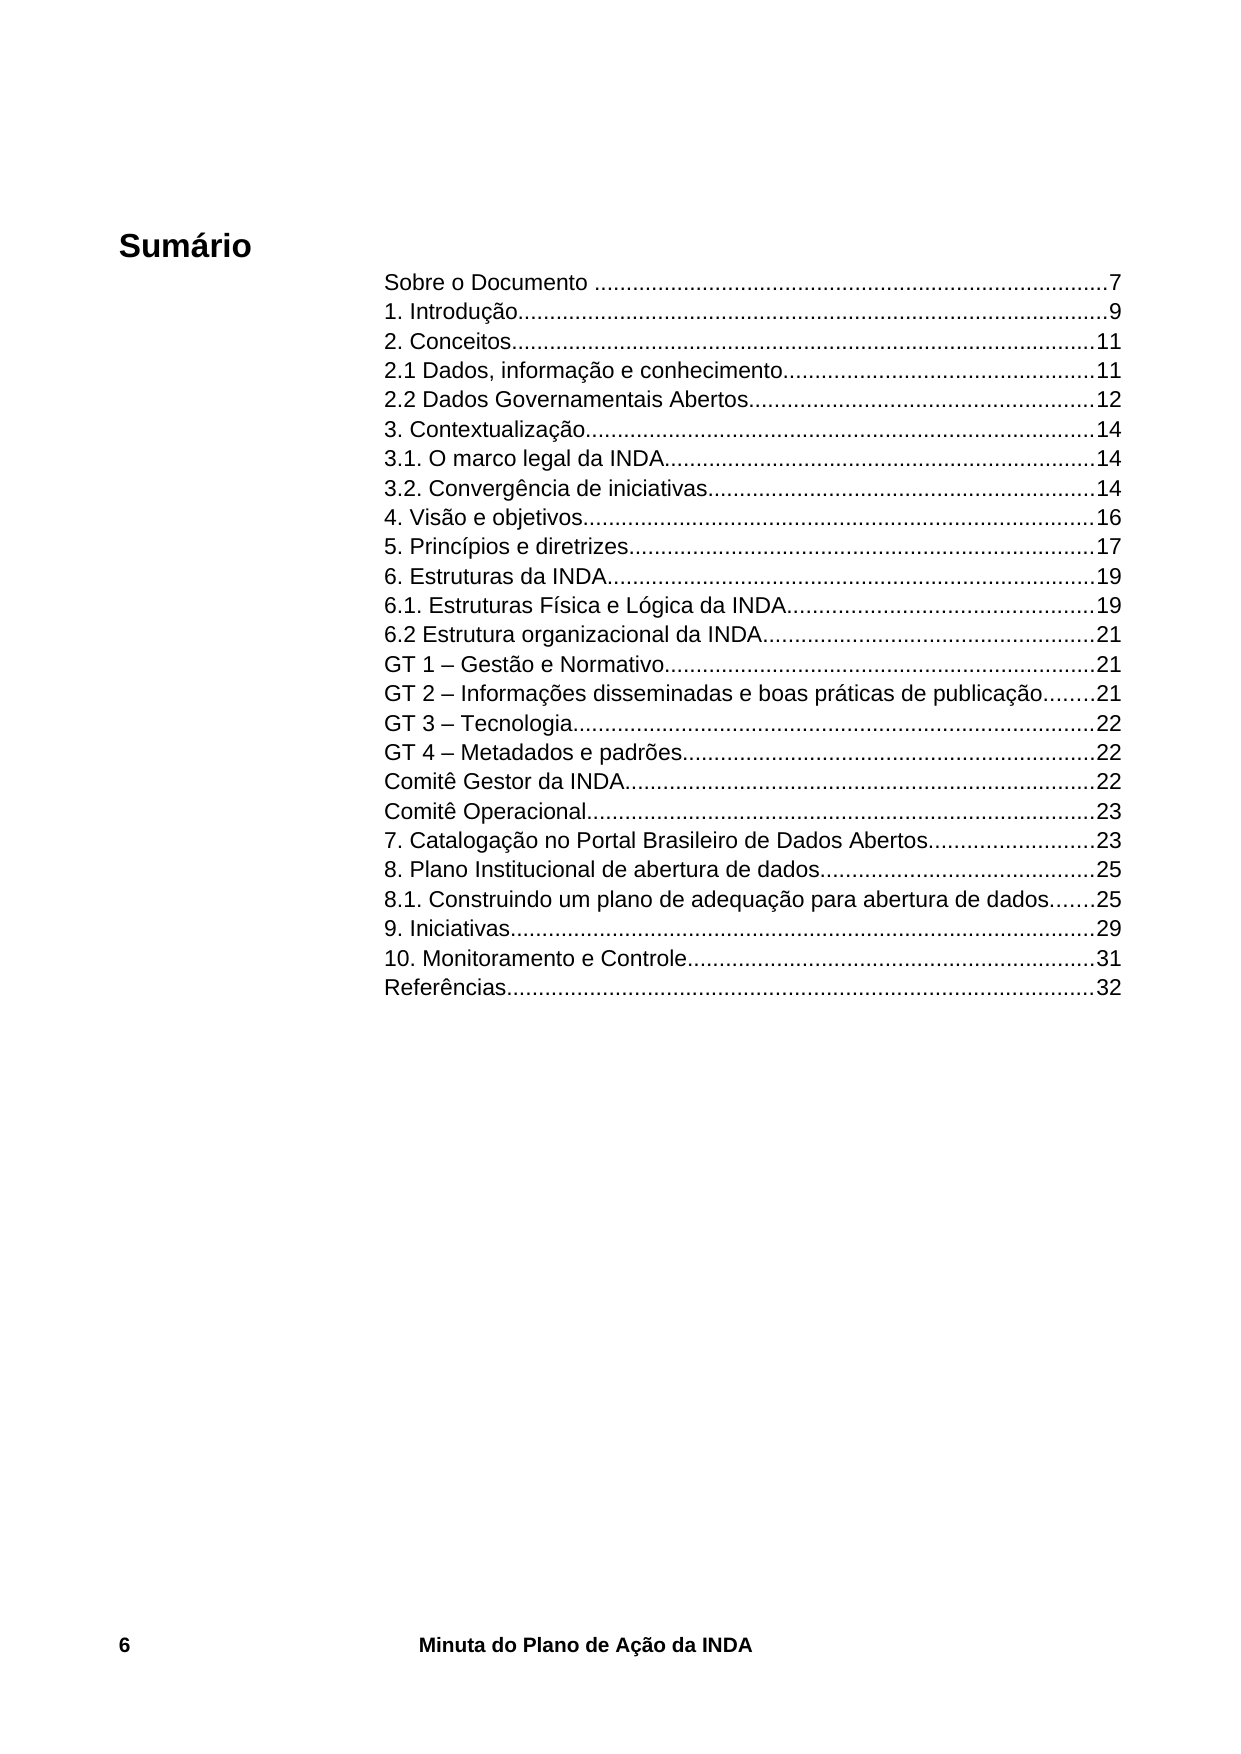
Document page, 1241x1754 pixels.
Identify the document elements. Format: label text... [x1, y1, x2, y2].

text 6. Estruturas da INDA 19 [384, 563, 1122, 589]
text 3.2. Convergência de iniciativas 14 [384, 475, 1122, 501]
text 1. Introdução 9 [384, 299, 1122, 325]
text GT 4 – Metadados e padrões 22 [384, 740, 1122, 765]
subtitle Sumário [118, 227, 1122, 264]
text Comitê Operacional 23 [384, 798, 1122, 824]
text 4. Visão e objetivos 16 [384, 505, 1122, 530]
text 6.2 Estrutura organizacional da INDA 21 [384, 622, 1122, 648]
text GT 3 – Tecnologia 22 [384, 710, 1122, 736]
text 6.1. Estruturas Física e Lógica da INDA 19 [384, 593, 1122, 618]
text 8. Plano Institucional de abertura de dados 25 [384, 857, 1122, 883]
text 2. Conceitos 11 [384, 328, 1122, 354]
text 2.1 Dados, informação e conhecimento 11 [384, 358, 1122, 383]
text Comitê Gestor da INDA 22 [384, 769, 1122, 795]
text 7. Catalogação no Portal Brasileiro de Dados Abertos 23 [384, 828, 1122, 853]
text 9. Iniciativas 29 [384, 916, 1122, 942]
text 2.2 Dados Governamentais Abertos 12 [384, 387, 1122, 413]
text 8.1. Construindo um plano de adequação para abertura de dados 25 [384, 887, 1122, 912]
text GT 2 – Informações disseminadas e boas práticas de publicação 21 [384, 681, 1122, 707]
text 3. Contextualização 14 [384, 417, 1122, 442]
text 3.1. O marco legal da INDA 14 [384, 446, 1122, 472]
text Referências 32 [384, 975, 1122, 1000]
text 5. Princípios e diretrizes 17 [384, 534, 1122, 560]
text Sobre o Documento 7 [384, 270, 1122, 295]
text 10. Monitoramento e Controle 31 [384, 945, 1122, 971]
text GT 1 – Gestão e Normativo 21 [384, 652, 1122, 677]
